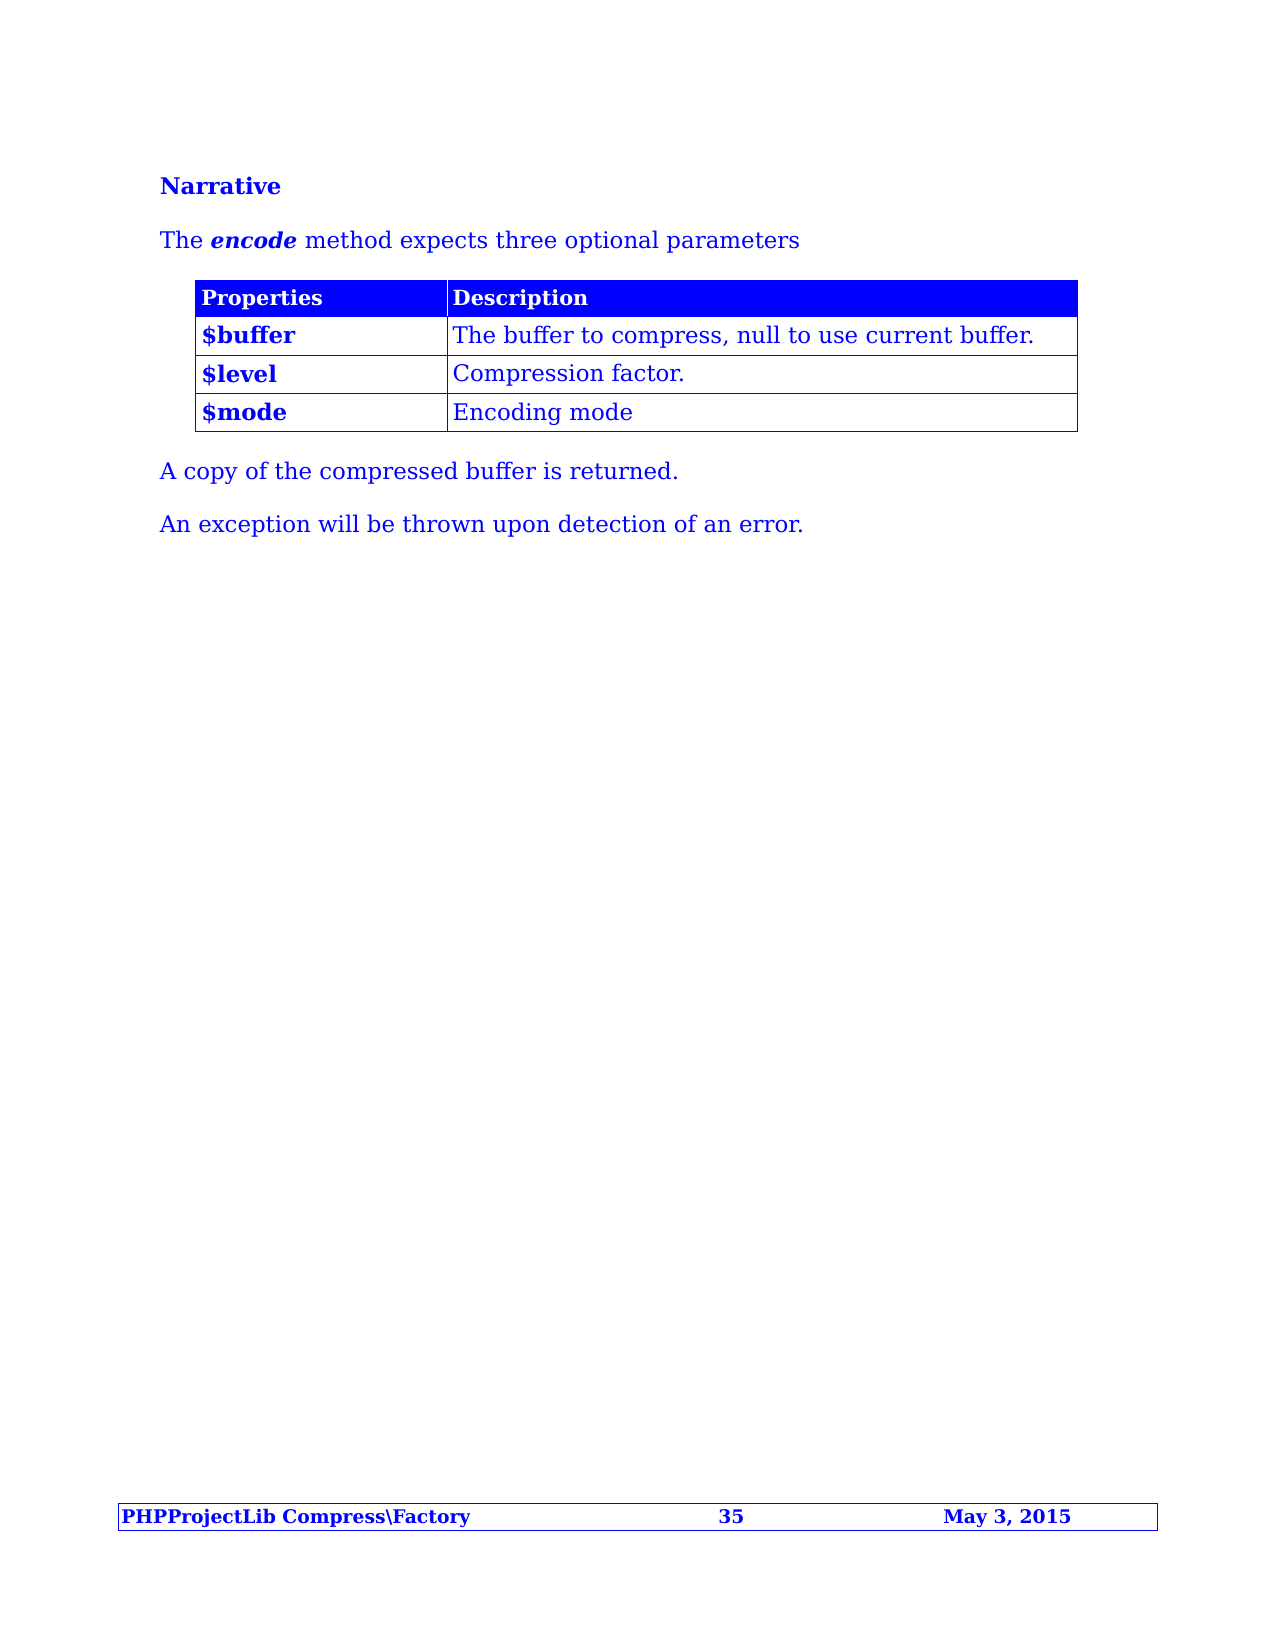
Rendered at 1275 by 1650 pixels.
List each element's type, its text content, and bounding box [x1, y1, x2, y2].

table_cell The buffer to compress, null to use current buffer. [448, 317, 1077, 354]
table_cell $mode [196, 394, 447, 431]
text Narrative [159, 173, 1157, 200]
table_cell Encoding mode [448, 394, 1077, 431]
text An exception will be thrown upon detection of an error. [159, 512, 1157, 538]
text A copy of the compressed buffer is returned. [159, 458, 1157, 485]
table_header Properties [196, 281, 447, 316]
table_cell $level [196, 356, 447, 393]
table_cell Compression factor. [448, 356, 1077, 393]
text The encode method expects three optional parameters [159, 227, 1157, 253]
table_cell $buffer [196, 317, 447, 354]
table_header Description [448, 281, 1077, 316]
